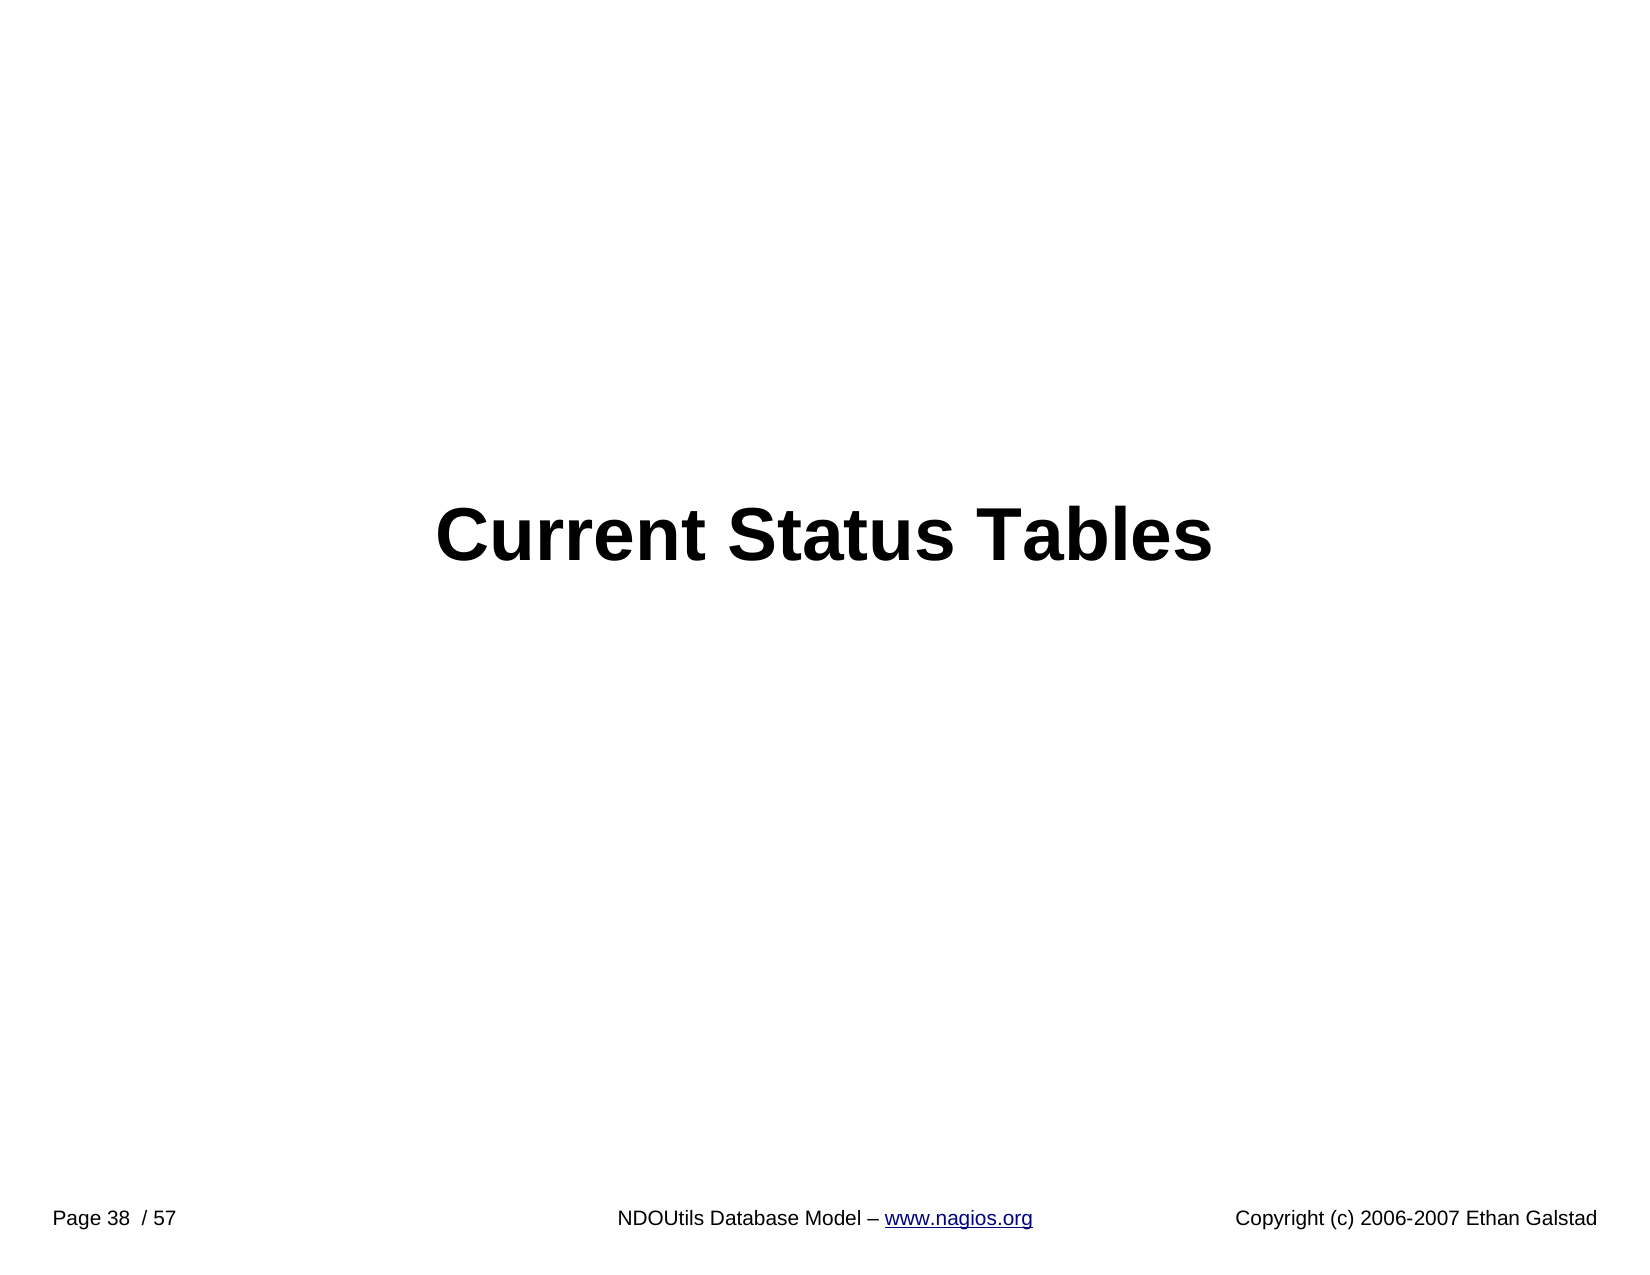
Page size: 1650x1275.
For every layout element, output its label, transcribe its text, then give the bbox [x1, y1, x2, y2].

text Current Status Tables [52, 492, 1597, 576]
